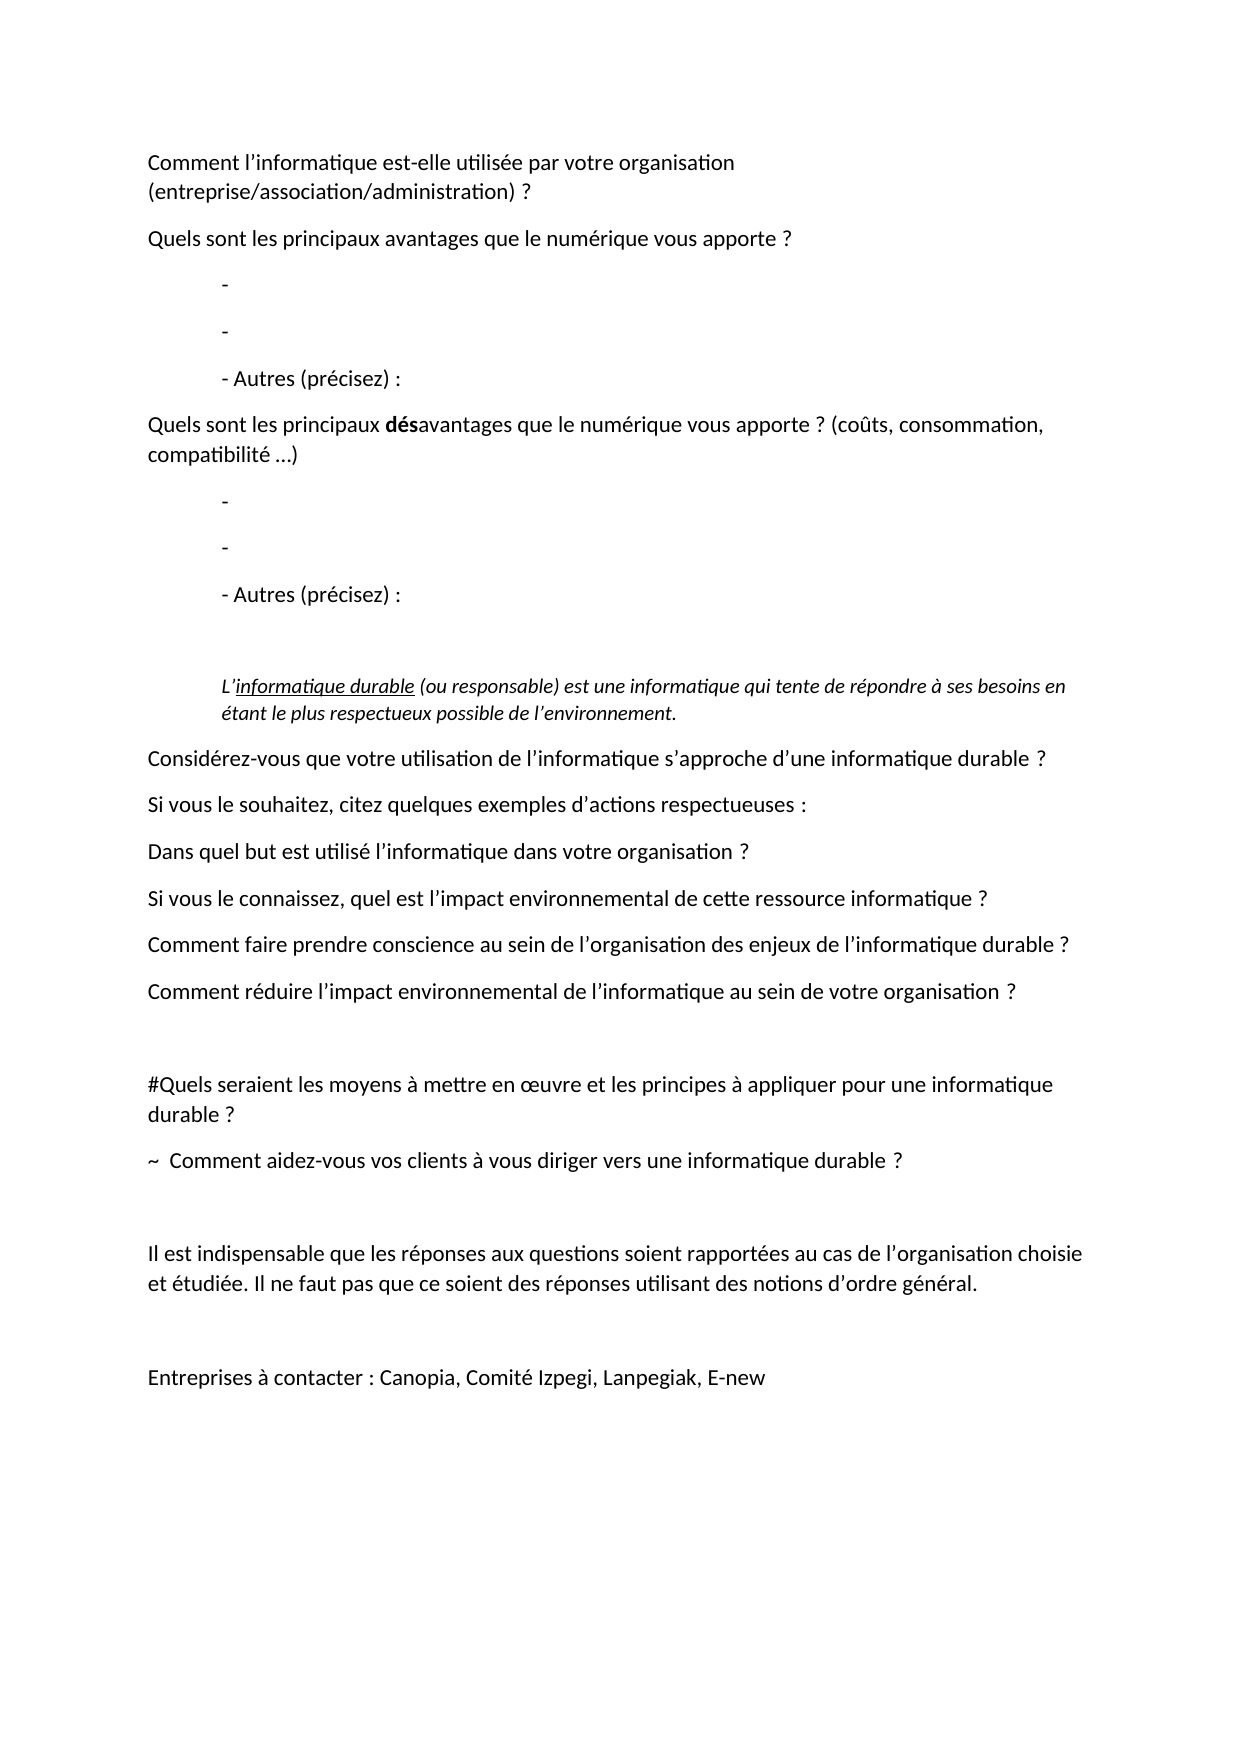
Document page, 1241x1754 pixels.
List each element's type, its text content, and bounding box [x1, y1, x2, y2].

text Considérez-vous que votre utilisation de l’informatique s’approche d’une informatique durable ? [148, 744, 1093, 772]
text Si vous le souhaitez, citez quelques exemples d’actions respectueuses : [148, 791, 1093, 819]
text L’informatique durable (ou responsable) est une informatique qui tente de répondre à ses besoins en étant le plus respectueux possible de l’environnement. [221, 673, 1093, 726]
text - Autres (précisez) : [148, 580, 1093, 608]
text Quels sont les principaux désavantages que le numérique vous apporte ? (coûts, consommation, compatibilité …) [148, 410, 1093, 468]
text Si vous le connaissez, quel est l’impact environnemental de cette ressource informatique ? [148, 884, 1093, 912]
text Il est indispensable que les réponses aux questions soient rapportées au cas de l’organisation choisie et étudiée. Il ne faut pas que ce soient des réponses utilisant des notions d’ordre général. [148, 1239, 1093, 1297]
text Entreprises à contacter : Canopia, Comité Izpegi, Lanpegiak, E-new [148, 1363, 1093, 1391]
text Comment l’informatique est-elle utilisée par votre organisation (entreprise/association/administration) ? [148, 148, 1093, 206]
text - [148, 533, 1093, 561]
text Dans quel but est utilisé l’informatique dans votre organisation ? [148, 837, 1093, 865]
text - Autres (précisez) : [148, 364, 1093, 392]
text Quels sont les principaux avantages que le numérique vous apporte ? [148, 224, 1093, 252]
text Comment faire prendre conscience au sein de l’organisation des enjeux de l’informatique durable ? [148, 930, 1093, 958]
text Comment réduire l’impact environnemental de l’informatique au sein de votre organisation ? [148, 977, 1093, 1005]
text - [148, 271, 1093, 299]
text - [148, 487, 1093, 515]
text - [148, 317, 1093, 345]
text ~ Comment aidez-vous vos clients à vous diriger vers une informatique durable ? [148, 1146, 1093, 1174]
text #Quels seraient les moyens à mettre en œuvre et les principes à appliquer pour une informatique durable ? [148, 1070, 1093, 1128]
